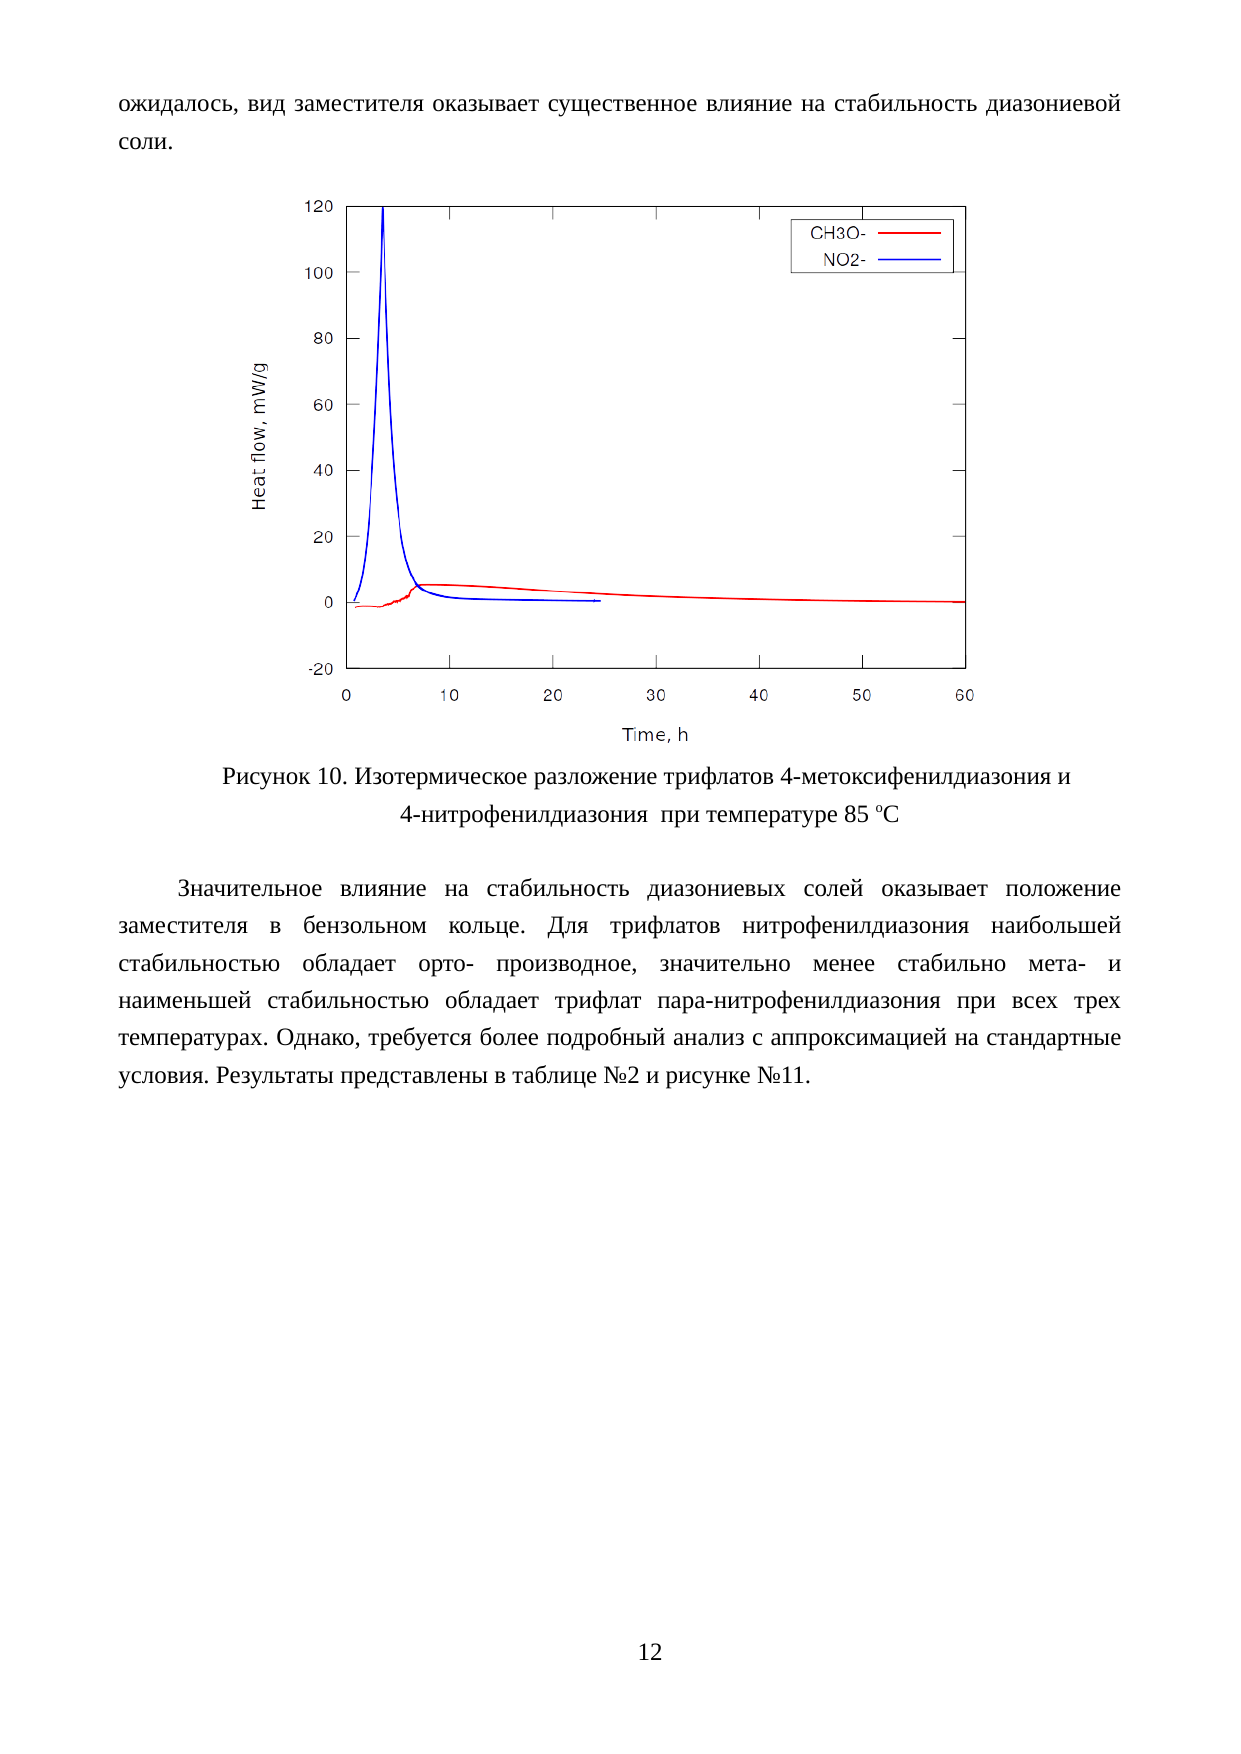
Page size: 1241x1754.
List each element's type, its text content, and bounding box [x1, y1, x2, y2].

picture [238, 181, 1002, 753]
text Рисунок 10. Изотермическое разложение трифлатов 4-метоксифенилдиазония и [118, 187, 1122, 790]
text ожидалось, вид заместителя оказывает существенное влияние на стабильность диазониевой соли. [118, 88, 1122, 154]
text Значительное влияние на стабильность диазониевых солей оказывает положениe заместителя в бензольном кольце. Для трифлатов нитрофенилдиазония наибольшей стабильностью обладает орто- производное, значительно менее стабильно мета- и наименьшей стабильностью обладает трифлат пара-нитрофенилдиазония при всех трех температурах. Однако, требуется более подробный анализ с аппроксимацией на стандартные условия. Результаты представлены в таблице №2 и рисунке №11. [118, 873, 1122, 1088]
text 4-нитрофенилдиазония при температуре 85 оС [118, 799, 1122, 827]
